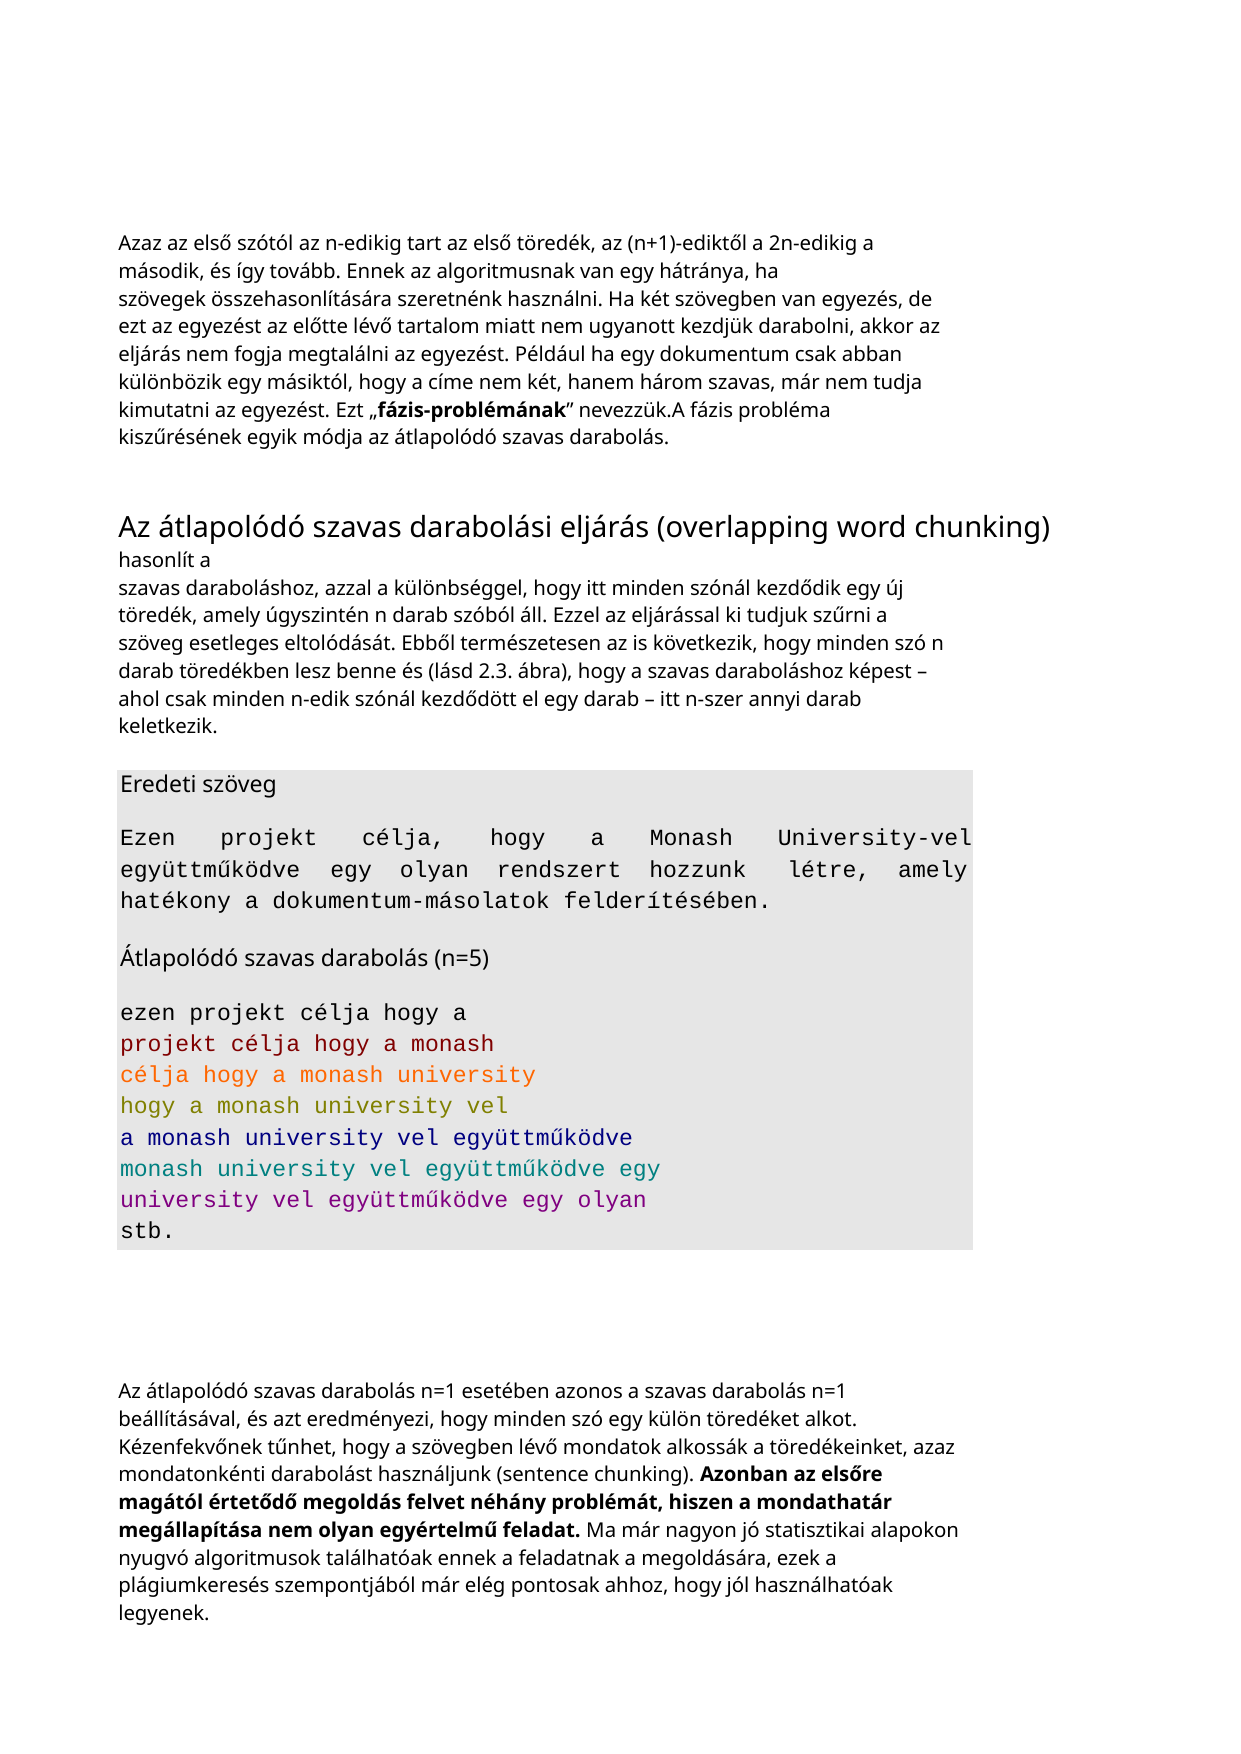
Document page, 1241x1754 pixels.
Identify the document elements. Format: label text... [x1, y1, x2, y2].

text szövegek összehasonlítására szeretnénk használni. Ha két szövegben van egyezés, de [118, 284, 1122, 312]
text mondatonkénti darabolást használjunk (sentence chunking). Azonban az elsőre [118, 1460, 1122, 1488]
text ahol csak minden n-edik szónál kezdődött el egy darab – itt n-szer annyi darab [118, 684, 1122, 712]
text plágiumkeresés szempontjából már elég pontosak ahhoz, hogy jól használhatóak [118, 1571, 1122, 1599]
text beállításával, és azt eredményezi, hogy minden szó egy külön töredéket alkot. [118, 1405, 1122, 1432]
text szöveg esetleges eltolódását. Ebből természetesen az is következik, hogy minden szó n [118, 629, 1122, 657]
text nyugvó algoritmusok találhatóak ennek a feladatnak a megoldására, ezek a [118, 1543, 1122, 1571]
text eljárás nem fogja megtalálni az egyezést. Például ha egy dokumentum csak abban [118, 340, 1122, 367]
text különbözik egy másiktól, hogy a címe nem két, hanem három szavas, már nem tudja [118, 367, 1122, 395]
text második, és így tovább. Ennek az algoritmusnak van egy hátránya, ha [118, 257, 1122, 284]
text legyenek. [118, 1599, 1122, 1626]
text Az átlapolódó szavas darabolás n=1 esetében azonos a szavas darabolás n=1 [118, 1377, 1122, 1405]
text megállapítása nem olyan egyértelmű feladat. Ma már nagyon jó statisztikai alapokon [118, 1516, 1122, 1543]
text Azaz az első szótól az n-edikig tart az első töredék, az (n+1)-ediktől a 2n-edikig a [118, 229, 1122, 257]
text Kézenfekvőnek tűnhet, hogy a szövegben lévő mondatok alkossák a töredékeinket, azaz [118, 1432, 1122, 1460]
text töredék, amely úgyszintén n darab szóból áll. Ezzel az eljárással ki tudjuk szűrni a [118, 601, 1122, 629]
text ezt az egyezést az előtte lévő tartalom miatt nem ugyanott kezdjük darabolni, akkor az [118, 312, 1122, 340]
text magától értetődő megoldás felvet néhány problémát, hiszen a mondathatár [118, 1488, 1122, 1516]
text Az átlapolódó szavas darabolási eljárás (overlapping word chunking) hasonlít a [118, 506, 1122, 573]
text darab töredékben lesz benne és (lásd 2.3. ábra), hogy a szavas daraboláshoz képest – [118, 657, 1122, 684]
text keletkezik. [118, 712, 1122, 740]
text szavas daraboláshoz, azzal a különbséggel, hogy itt minden szónál kezdődik egy új [118, 573, 1122, 601]
text kimutatni az egyezést. Ezt „fázis-problémának” nevezzük.A fázis probléma [118, 395, 1122, 423]
text kiszűrésének egyik módja az átlapolódó szavas darabolás. [118, 423, 1122, 451]
